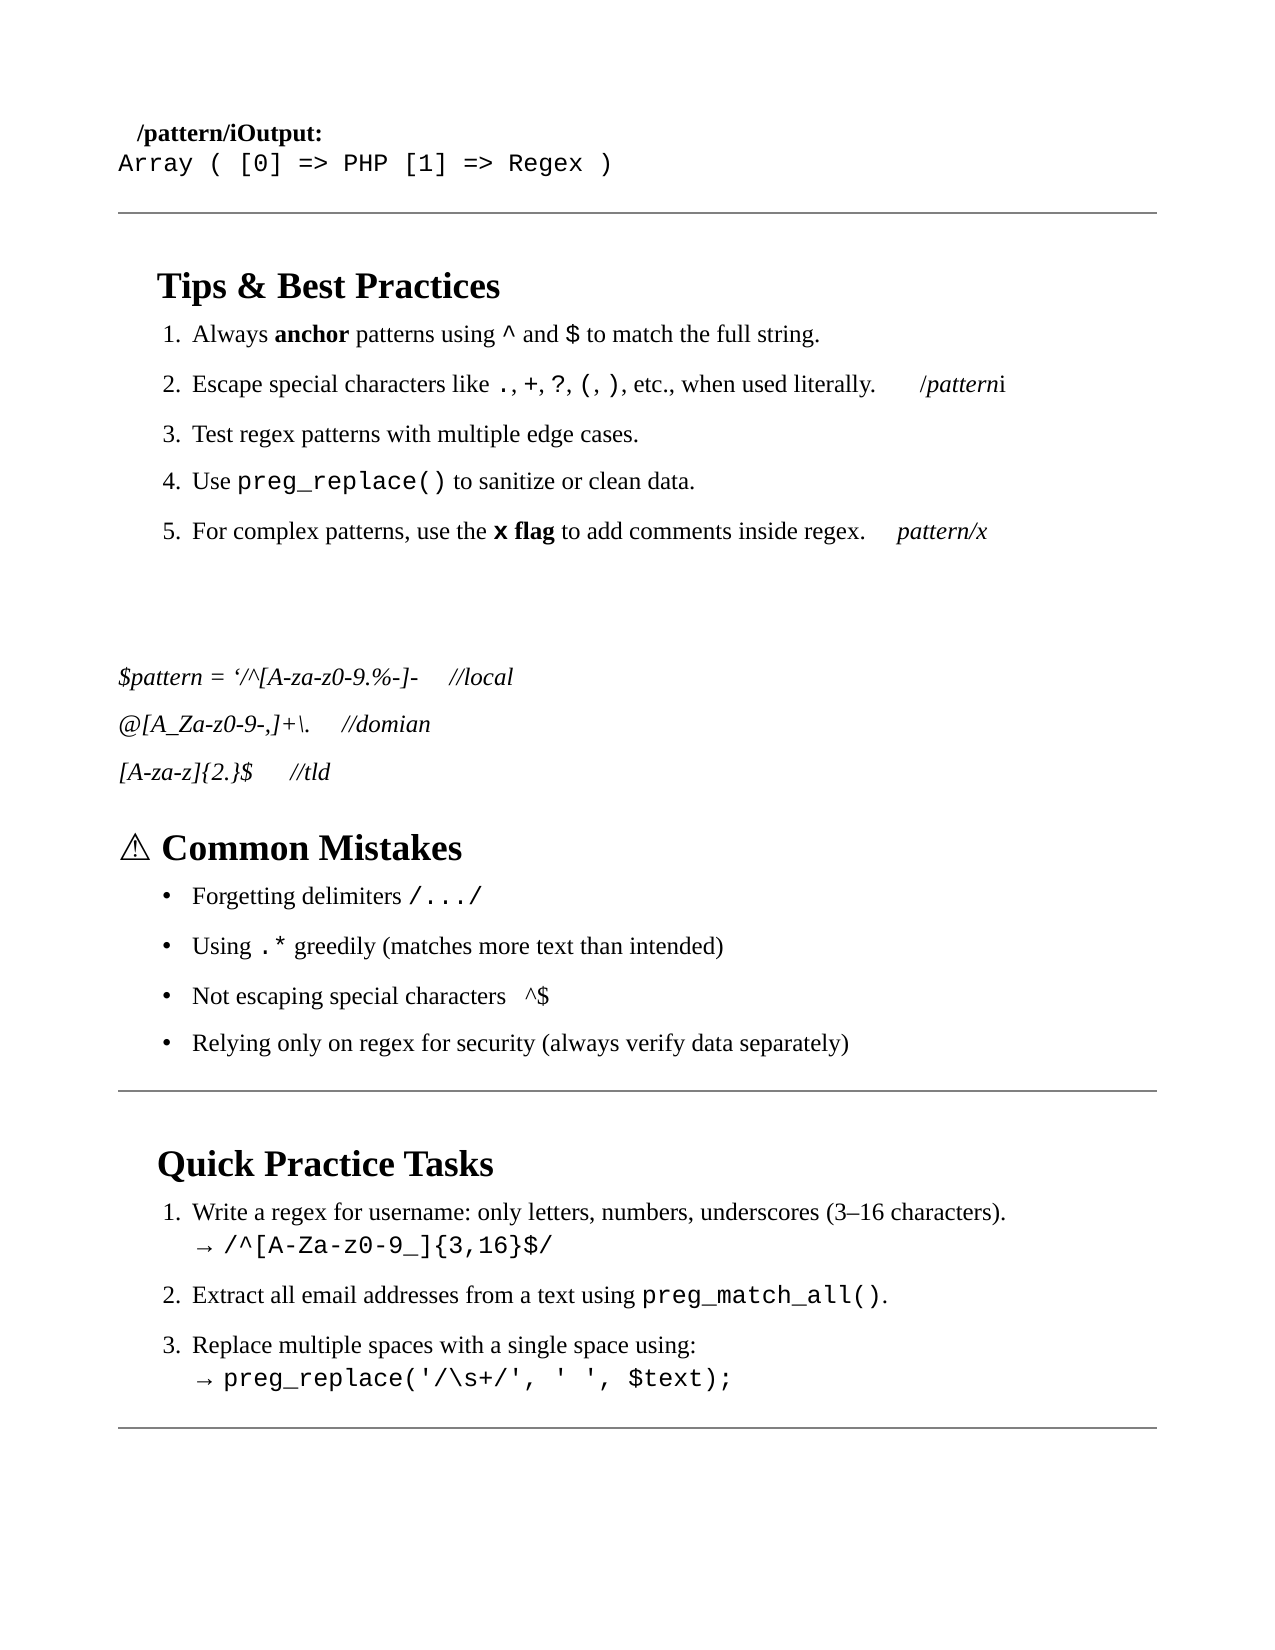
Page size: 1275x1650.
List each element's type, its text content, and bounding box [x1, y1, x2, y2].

list For complex patterns, use the x flag to add comments inside regex. pattern/x [162, 516, 1157, 547]
list Not escaping special characters ^$ [162, 981, 1157, 1010]
list Extract all email addresses from a text using preg_match_all(). [162, 1280, 1157, 1311]
list Test regex patterns with multiple edge cases. [162, 419, 1157, 448]
subtitle 📝 Quick Practice Tasks [118, 1141, 1157, 1184]
subtitle ⚠️ Common Mistakes [118, 825, 1157, 868]
subtitle 💡 Tips & Best Practices [118, 263, 1157, 306]
list Using .* greedily (matches more text than intended) [162, 931, 1157, 962]
list Write a regex for username: only letters, numbers, underscores (3–16 characters). → /^[A-Za-z0-9_]{3,16}$/ [162, 1197, 1157, 1261]
text [A-za-z]{2.}$ //tld [118, 757, 1157, 786]
text @[A_Za-z0-9-,]+\. //domian [118, 709, 1157, 738]
text $pattern = ‘/^[A-za-z0-9.%-]- //local [118, 662, 1157, 690]
list Forgetting delimiters /.../ [162, 881, 1157, 912]
list Replace multiple spaces with a single space using: → preg_replace('/\s+/', ' ', $text); [162, 1330, 1157, 1394]
list Relying only on regex for security (always verify data separately) [162, 1028, 1157, 1057]
list Escape special characters like ., +, ?, (, ), etc., when used literally. /patterni [162, 369, 1157, 400]
text /pattern/iOutput: Array ( [0] => PHP [1] => Regex ) [118, 118, 1157, 179]
list Always anchor patterns using ^ and $ to match the full string. [162, 319, 1157, 350]
list Use preg_replace() to sanitize or clean data. [162, 466, 1157, 497]
